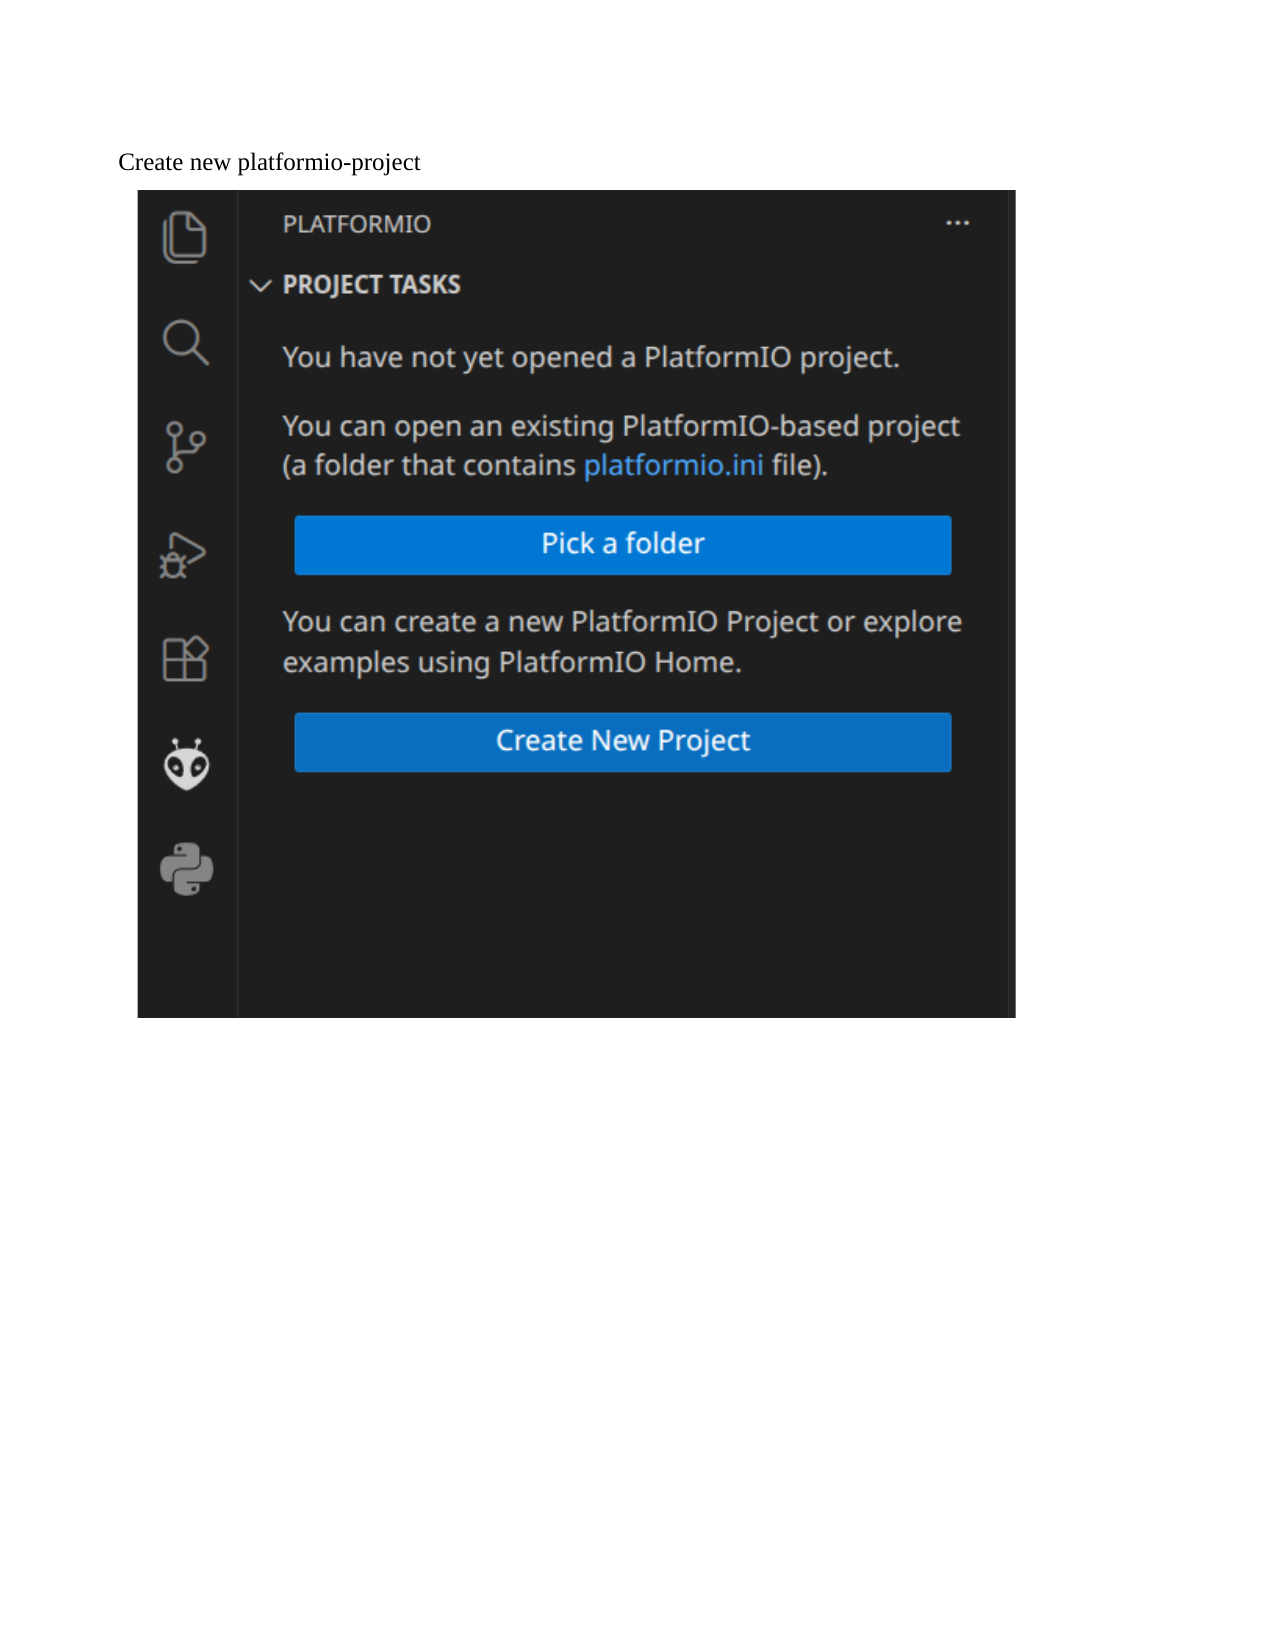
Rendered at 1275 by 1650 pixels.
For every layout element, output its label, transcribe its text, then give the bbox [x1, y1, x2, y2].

text Create new platformio-project [118, 147, 1157, 176]
picture [137, 190, 1016, 1018]
